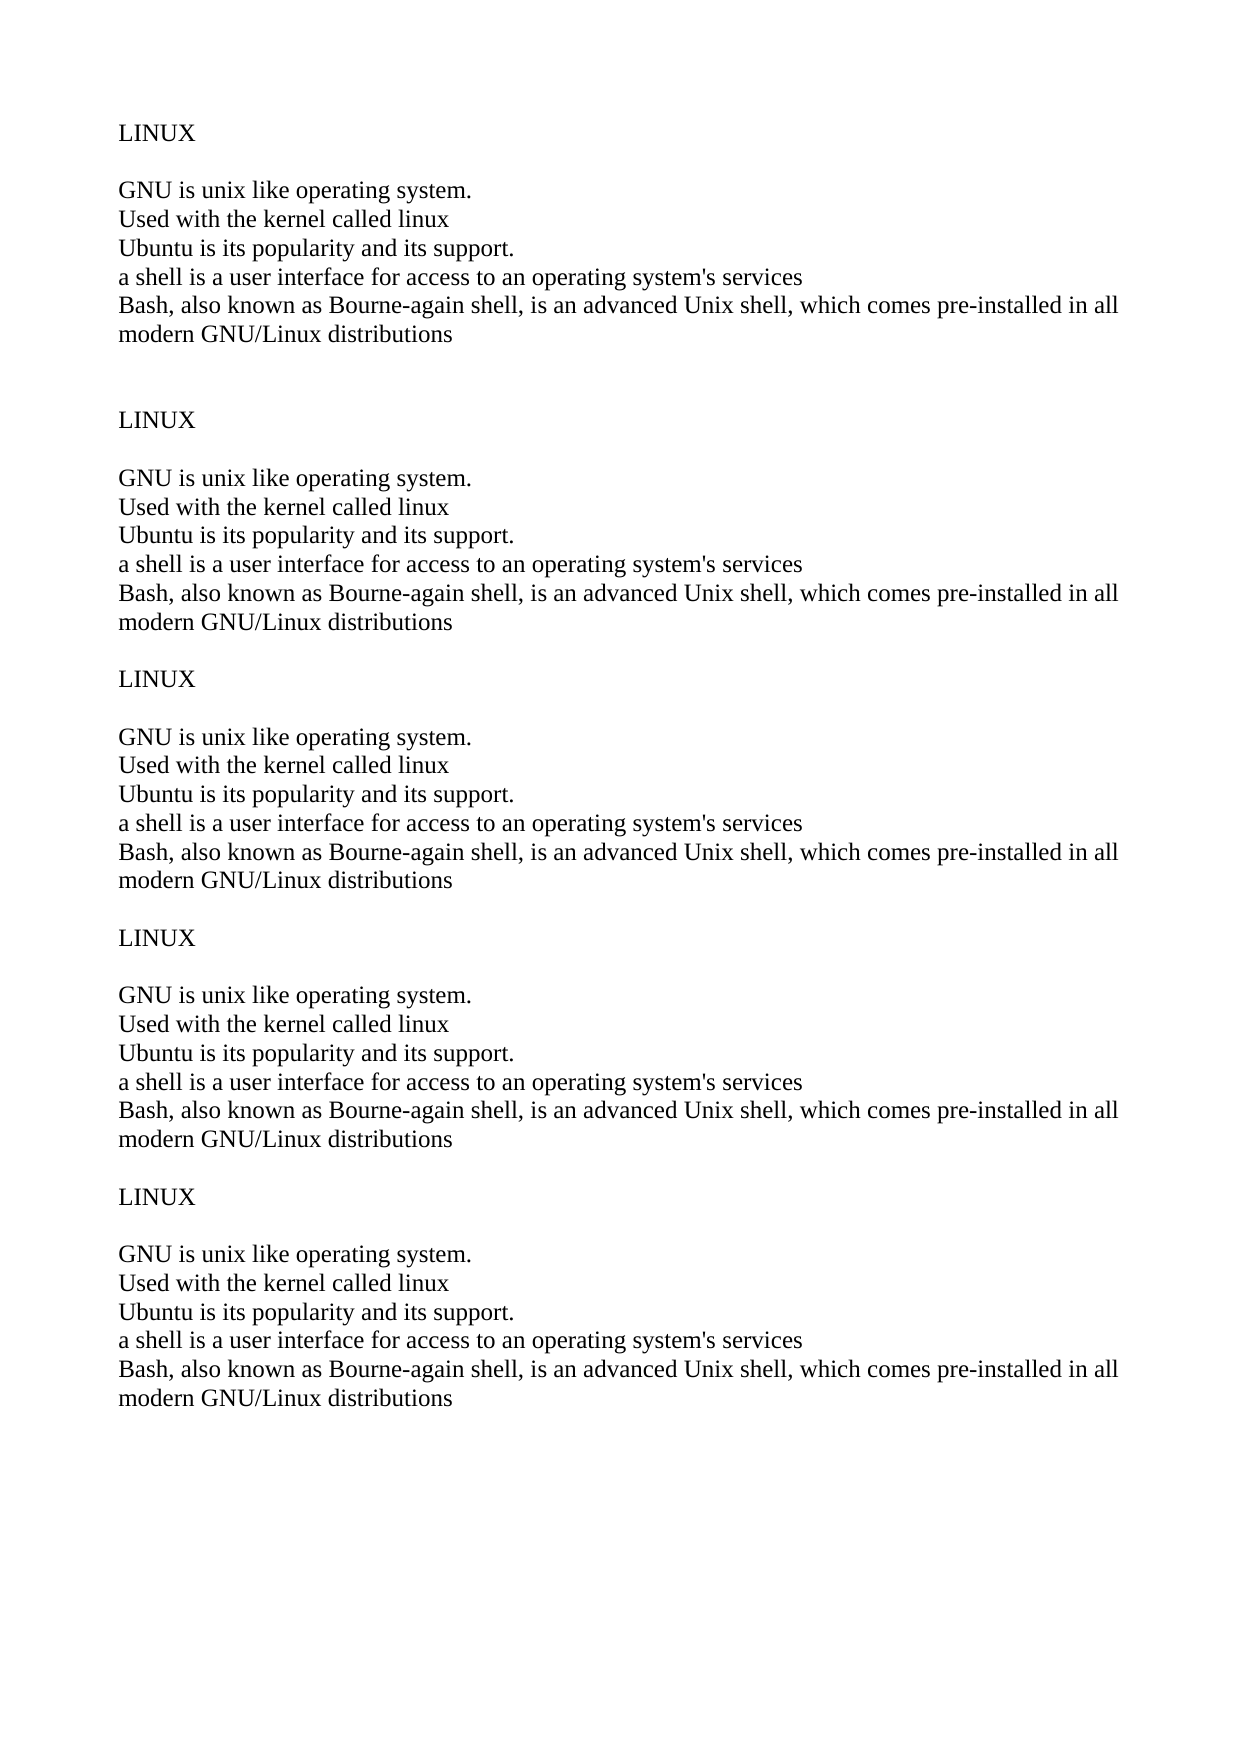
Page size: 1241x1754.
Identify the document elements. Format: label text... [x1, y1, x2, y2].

text LINUX [118, 1182, 1122, 1211]
text Used with the kernel called linux [118, 204, 1122, 233]
text GNU is unix like operating system. [118, 1239, 1122, 1268]
text Ubuntu is its popularity and its support. [118, 1297, 1122, 1326]
text Used with the kernel called linux [118, 492, 1122, 521]
text Used with the kernel called linux [118, 1009, 1122, 1038]
text Ubuntu is its popularity and its support. [118, 521, 1122, 549]
text GNU is unix like operating system. [118, 722, 1122, 751]
text a shell is a user interface for access to an operating system's services [118, 549, 1122, 578]
text GNU is unix like operating system. [118, 463, 1122, 492]
text Bash, also known as Bourne-again shell, is an advanced Unix shell, which comes pre-installed in all [118, 1354, 1122, 1383]
text modern GNU/Linux distributions [118, 1124, 1122, 1153]
text Ubuntu is its popularity and its support. [118, 779, 1122, 808]
text a shell is a user interface for access to an operating system's services [118, 1067, 1122, 1096]
text LINUX [118, 118, 1122, 147]
text Ubuntu is its popularity and its support. [118, 233, 1122, 262]
text a shell is a user interface for access to an operating system's services [118, 1326, 1122, 1354]
text LINUX [118, 664, 1122, 693]
text LINUX [118, 923, 1122, 952]
text modern GNU/Linux distributions [118, 607, 1122, 636]
text modern GNU/Linux distributions [118, 866, 1122, 894]
text modern GNU/Linux distributions [118, 1383, 1122, 1412]
text Ubuntu is its popularity and its support. [118, 1038, 1122, 1067]
text Used with the kernel called linux [118, 1268, 1122, 1297]
text GNU is unix like operating system. [118, 981, 1122, 1009]
text Bash, also known as Bourne-again shell, is an advanced Unix shell, which comes pre-installed in all [118, 837, 1122, 866]
text Bash, also known as Bourne-again shell, is an advanced Unix shell, which comes pre-installed in all [118, 291, 1122, 319]
text Bash, also known as Bourne-again shell, is an advanced Unix shell, which comes pre-installed in all [118, 578, 1122, 607]
text a shell is a user interface for access to an operating system's services [118, 808, 1122, 837]
text modern GNU/Linux distributions [118, 319, 1122, 348]
text GNU is unix like operating system. [118, 176, 1122, 204]
text a shell is a user interface for access to an operating system's services [118, 262, 1122, 291]
text Bash, also known as Bourne-again shell, is an advanced Unix shell, which comes pre-installed in all [118, 1096, 1122, 1124]
text Used with the kernel called linux [118, 751, 1122, 779]
text LINUX [118, 406, 1122, 434]
